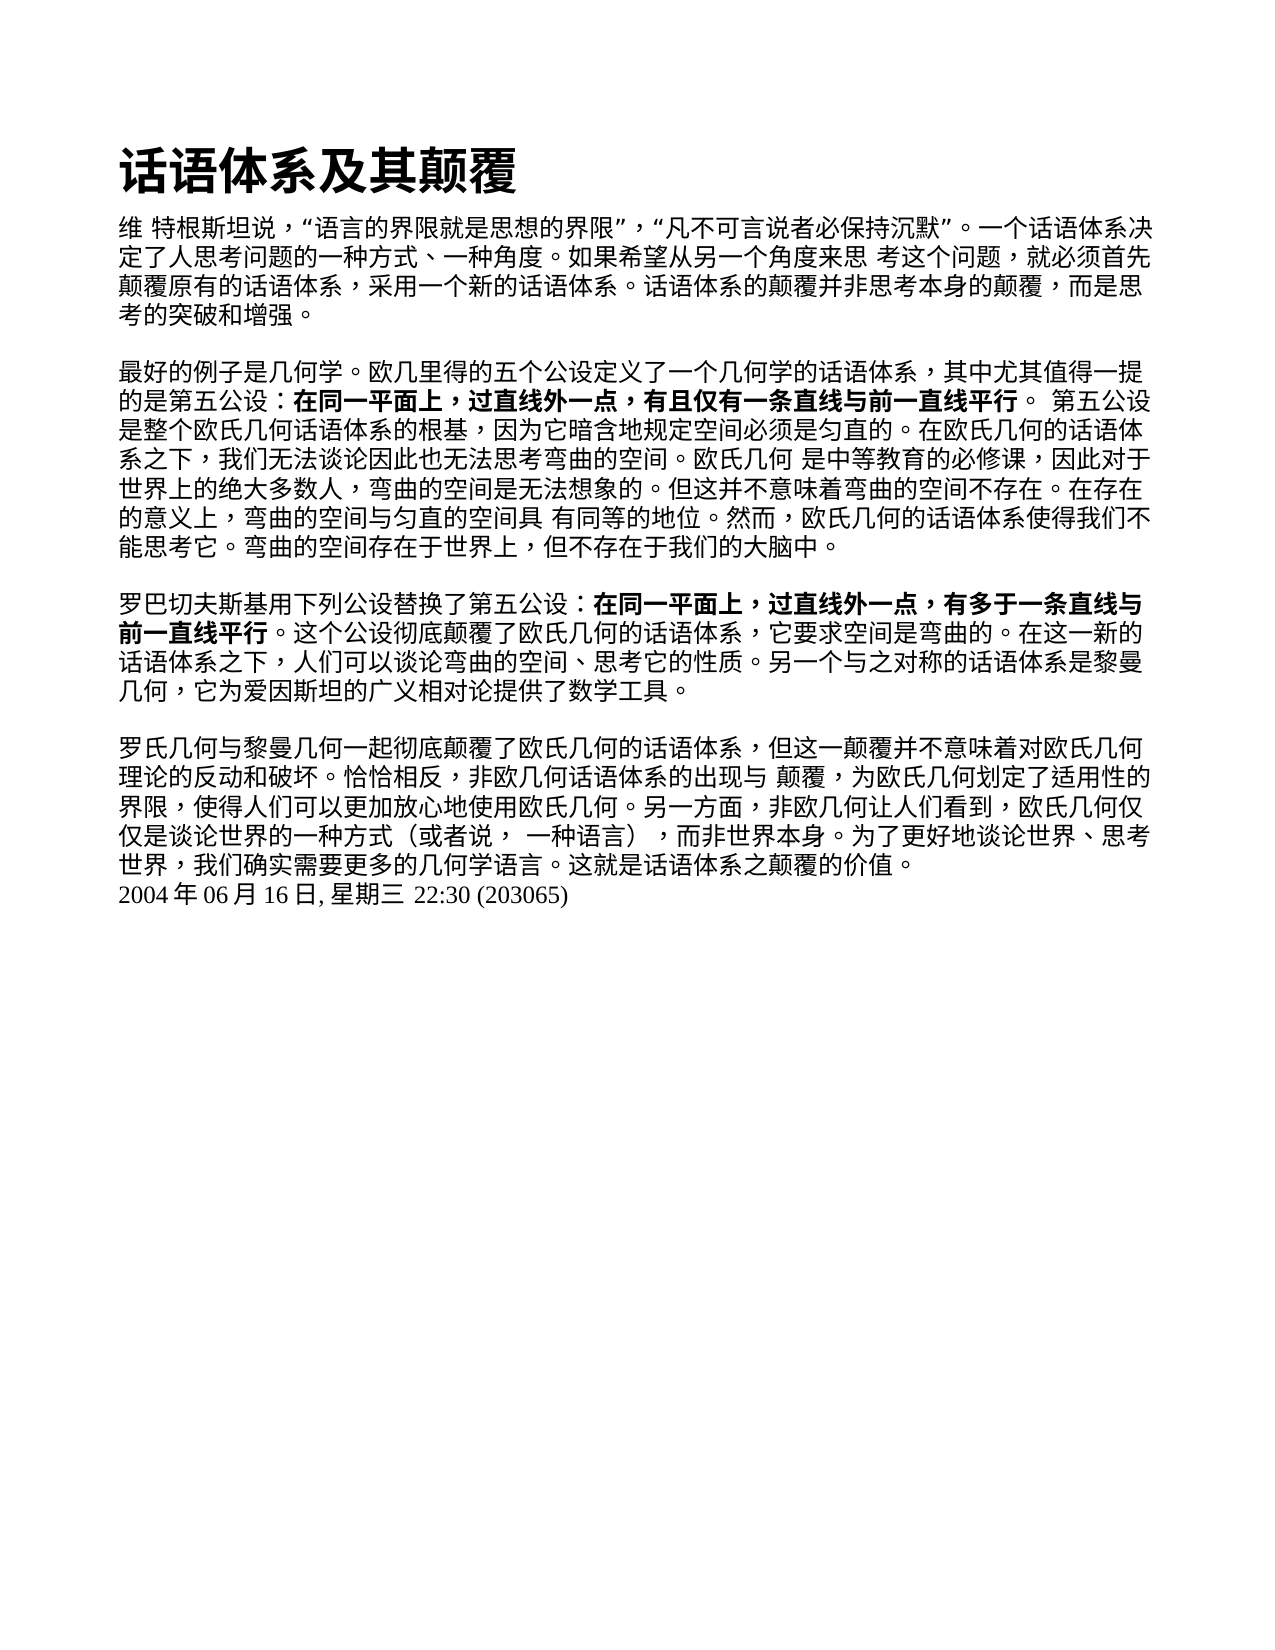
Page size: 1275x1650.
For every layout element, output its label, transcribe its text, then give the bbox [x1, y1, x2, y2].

text 2004年06月16日, 星期三 22:30 (203065) [118, 880, 1157, 909]
text 最好的例子是几何学。欧几里得的五个公设定义了一个几何学的话语体系，其中尤其值得一提的是第五公设：在同一平面上，过直线外一点，有且仅有一条直线与前一直线平行。 第五公设是整个欧氏几何话语体系的根基，因为它暗含地规定空间必须是匀直的。在欧氏几何的话语体系之下，我们无法谈论因此也无法思考弯曲的空间。欧氏几何 是中等教育的必修课，因此对于世界上的绝大多数人，弯曲的空间是无法想象的。但这并不意味着弯曲的空间不存在。在存在的意义上，弯曲的空间与匀直的空间具 有同等的地位。然而，欧氏几何的话语体系使得我们不能思考它。弯曲的空间存在于世界上，但不存在于我们的大脑中。 [118, 358, 1157, 562]
text 罗巴切夫斯基用下列公设替换了第五公设：在同一平面上，过直线外一点，有多于一条直线与前一直线平行。这个公设彻底颠覆了欧氏几何的话语体系，它要求空间是弯曲的。在这一新的话语体系之下，人们可以谈论弯曲的空间、思考它的性质。另一个与之对称的话语体系是黎曼几何，它为爱因斯坦的广义相对论提供了数学工具。 [118, 590, 1157, 707]
subtitle 话语体系及其颠覆 [118, 143, 1157, 201]
text 维 特根斯坦说，“语言的界限就是思想的界限”，“凡不可言说者必保持沉默”。一个话语体系决定了人思考问题的一种方式、一种角度。如果希望从另一个角度来思 考这个问题，就必须首先颠覆原有的话语体系，采用一个新的话语体系。话语体系的颠覆并非思考本身的颠覆，而是思考的突破和增强。 [118, 214, 1157, 331]
text 罗氏几何与黎曼几何一起彻底颠覆了欧氏几何的话语体系，但这一颠覆并不意味着对欧氏几何理论的反动和破坏。恰恰相反，非欧几何话语体系的出现与 颠覆，为欧氏几何划定了适用性的界限，使得人们可以更加放心地使用欧氏几何。另一方面，非欧几何让人们看到，欧氏几何仅仅是谈论世界的一种方式（或者说， 一种语言），而非世界本身。为了更好地谈论世界、思考世界，我们确实需要更多的几何学语言。这就是话语体系之颠覆的价值。 [118, 734, 1157, 880]
